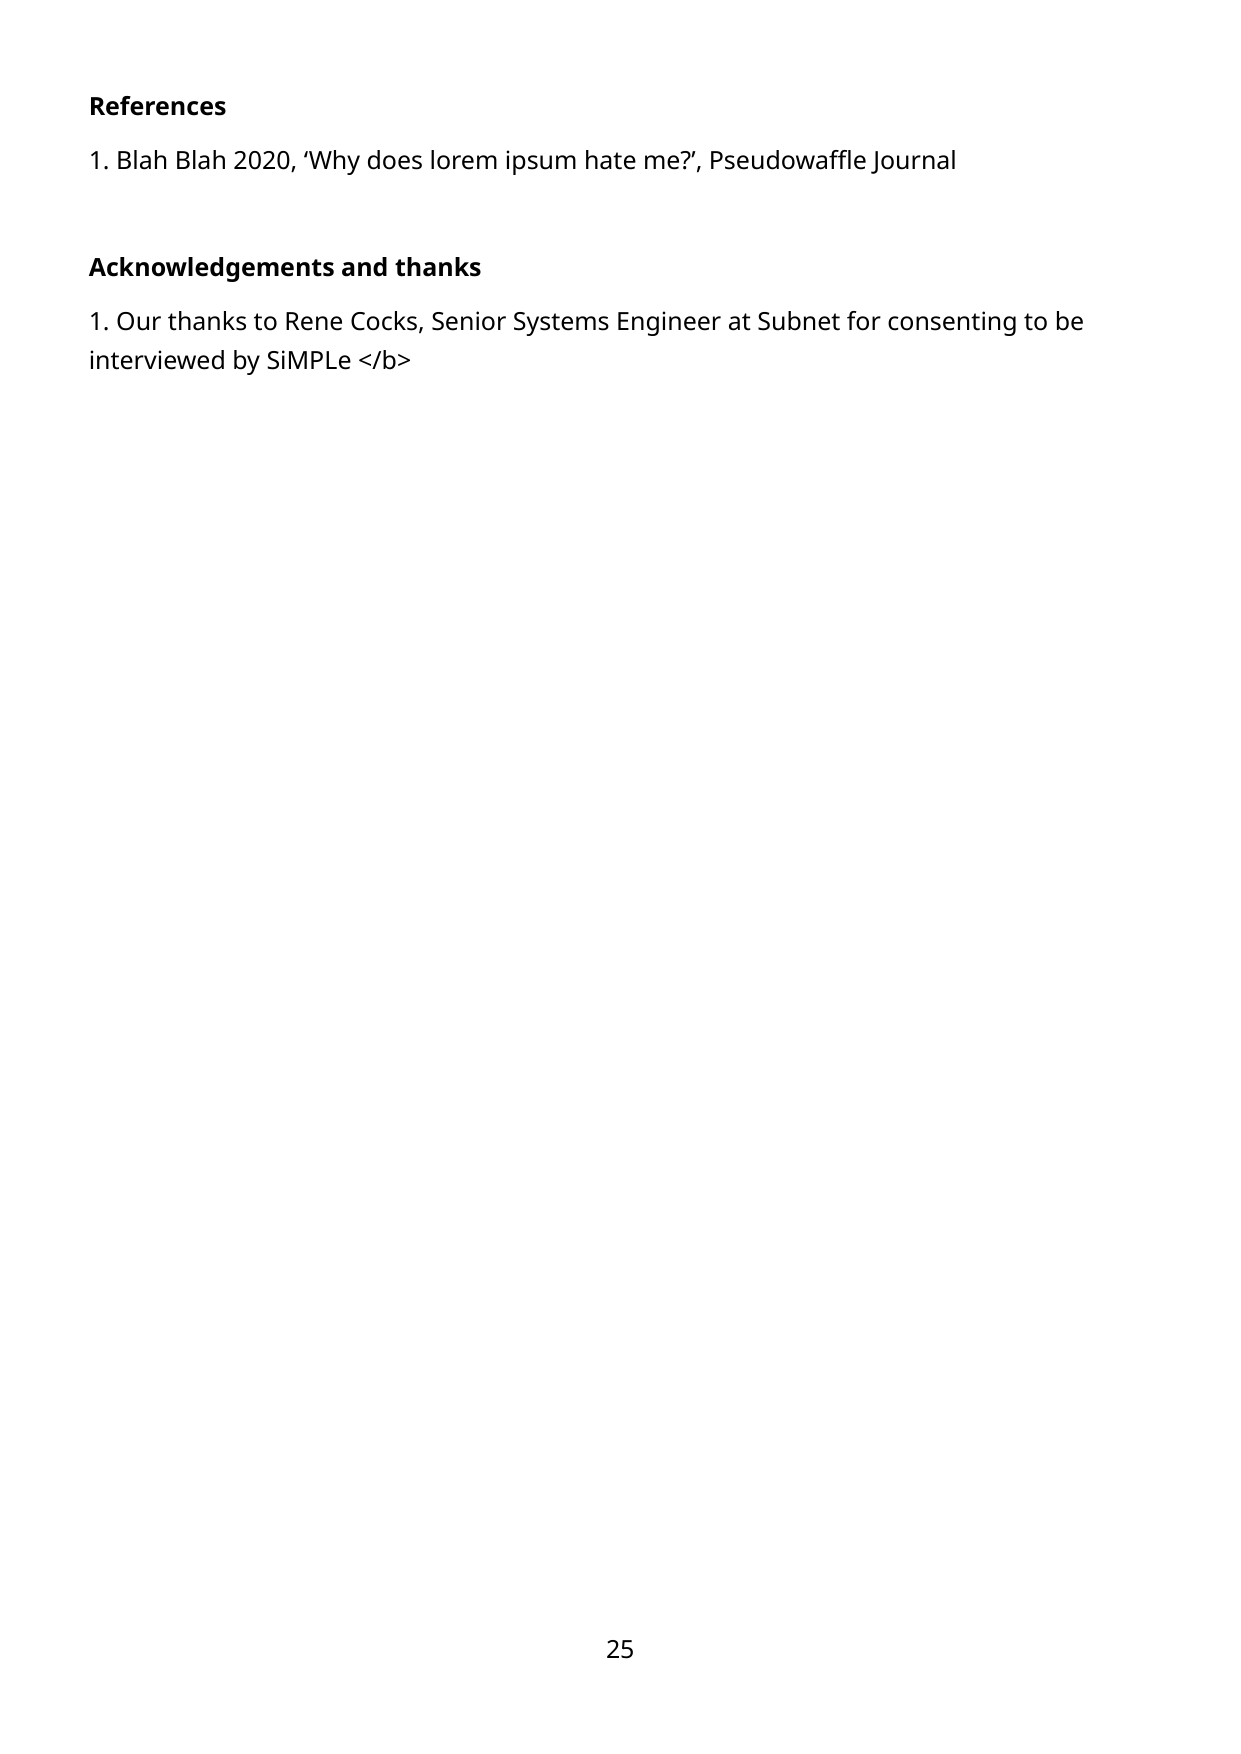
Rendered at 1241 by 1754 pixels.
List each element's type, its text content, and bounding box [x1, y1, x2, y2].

text Acknowledgements and thanks [88, 250, 1152, 284]
text 1. Blah Blah 2020, ‘Why does lorem ipsum hate me?’, Pseudowaffle Journal [88, 142, 1152, 176]
text References [88, 88, 1152, 123]
text 1. Our thanks to Rene Cocks, Senior Systems Engineer at Subnet for consenting to be interviewed by SiMPLe </b> [88, 303, 1152, 377]
